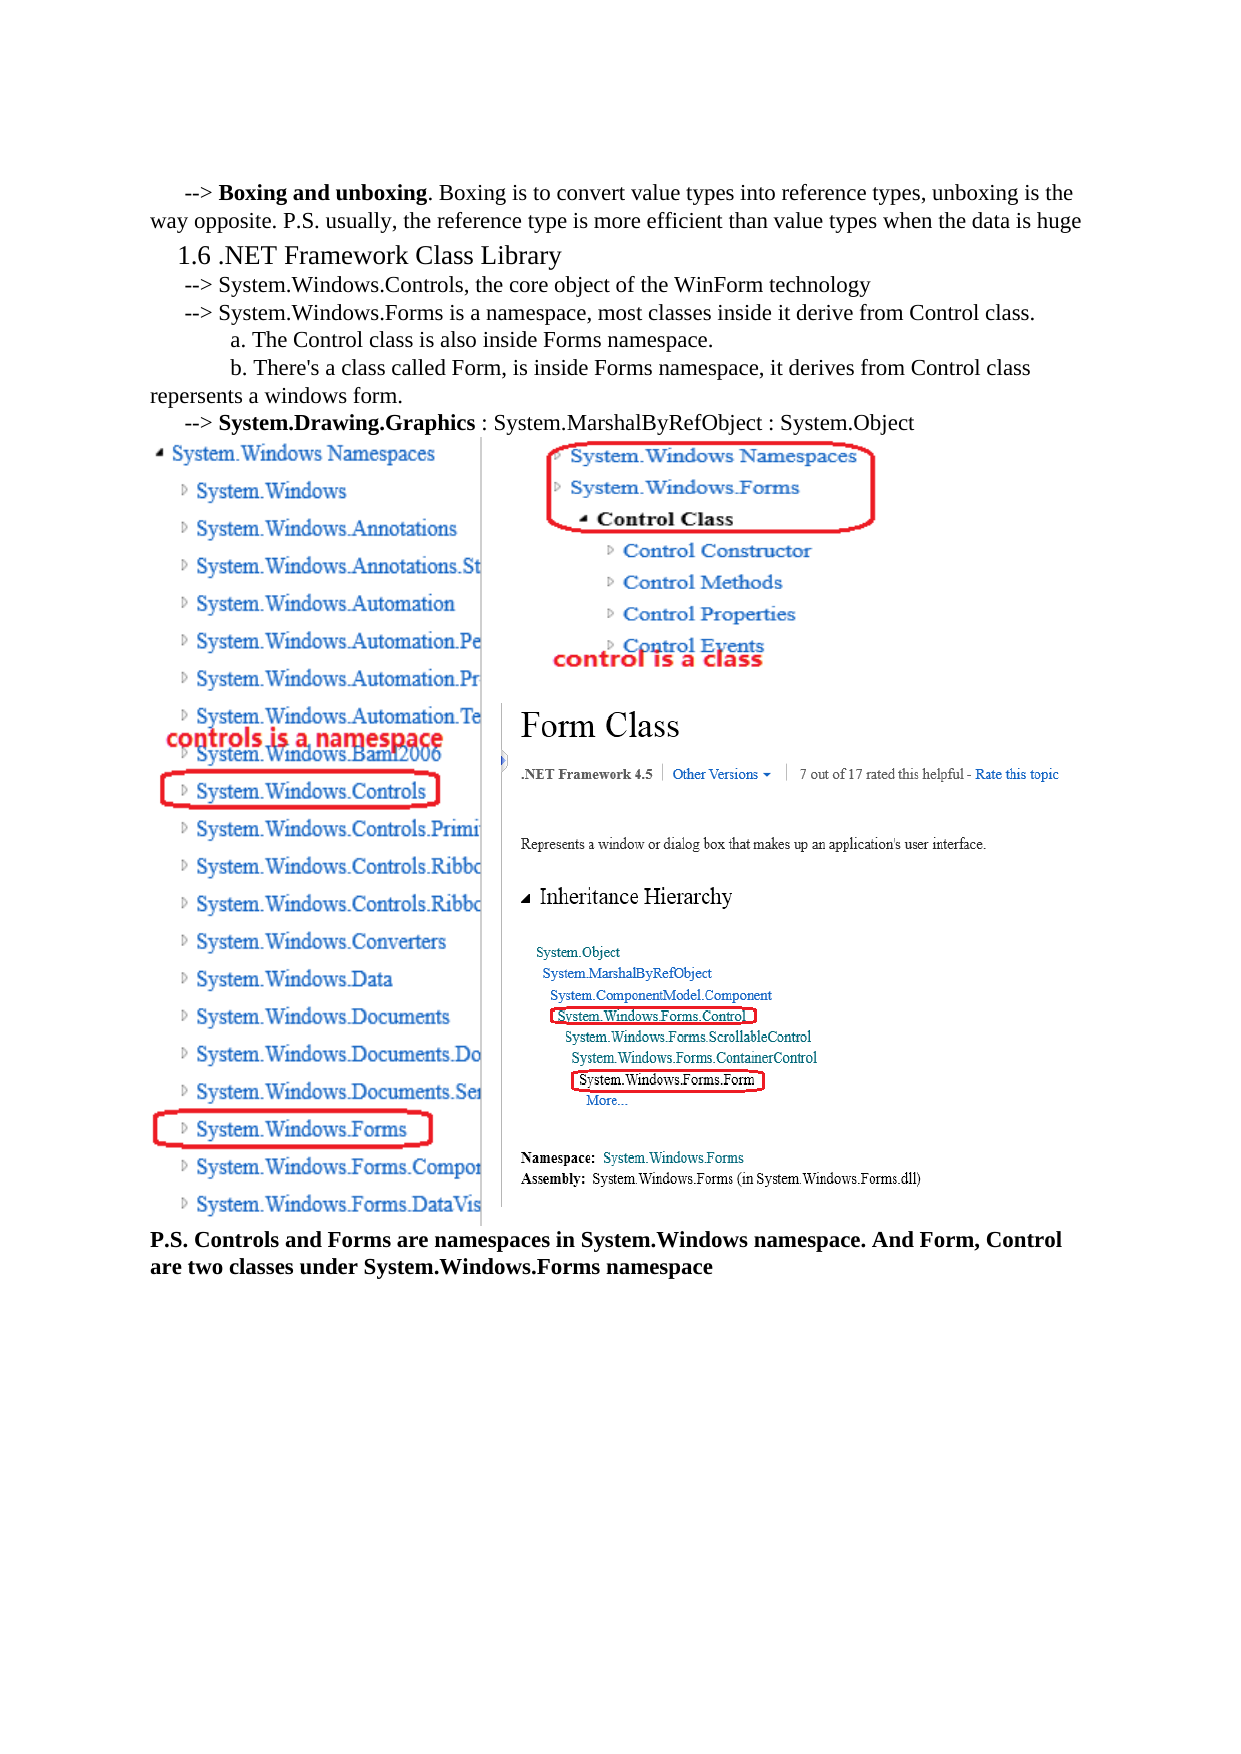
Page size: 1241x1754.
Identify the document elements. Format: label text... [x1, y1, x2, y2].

text a. The Control class is also inside Forms namespace. [150, 327, 1090, 353]
text b. There's a class called Form, is inside Forms namespace, it derives from Control class repersents a windows form. [150, 354, 1090, 408]
subtitle 1.6 .NET Framework Class Library [150, 239, 1090, 270]
text --> System.Windows.Controls, the core object of the WinForm technology [150, 271, 1090, 298]
picture [528, 437, 890, 680]
text --> System.Windows.Forms is a namespace, most classes inside it derive from Control class. [150, 299, 1090, 325]
text --> Boxing and unboxing. Boxing is to convert value types into reference types, unboxing is the way opposite. P.S. usually, the reference type is more efficient than value types when the data is huge [150, 179, 1090, 233]
picture [136, 437, 1082, 1226]
text P.S. Controls and Forms are namespaces in System.Windows namespace. And Form, Control are two classes under System.Windows.Forms namespace [150, 437, 1090, 1280]
text --> System.Drawing.Graphics : System.MarshalByRefObject : System.Object [150, 409, 1090, 436]
